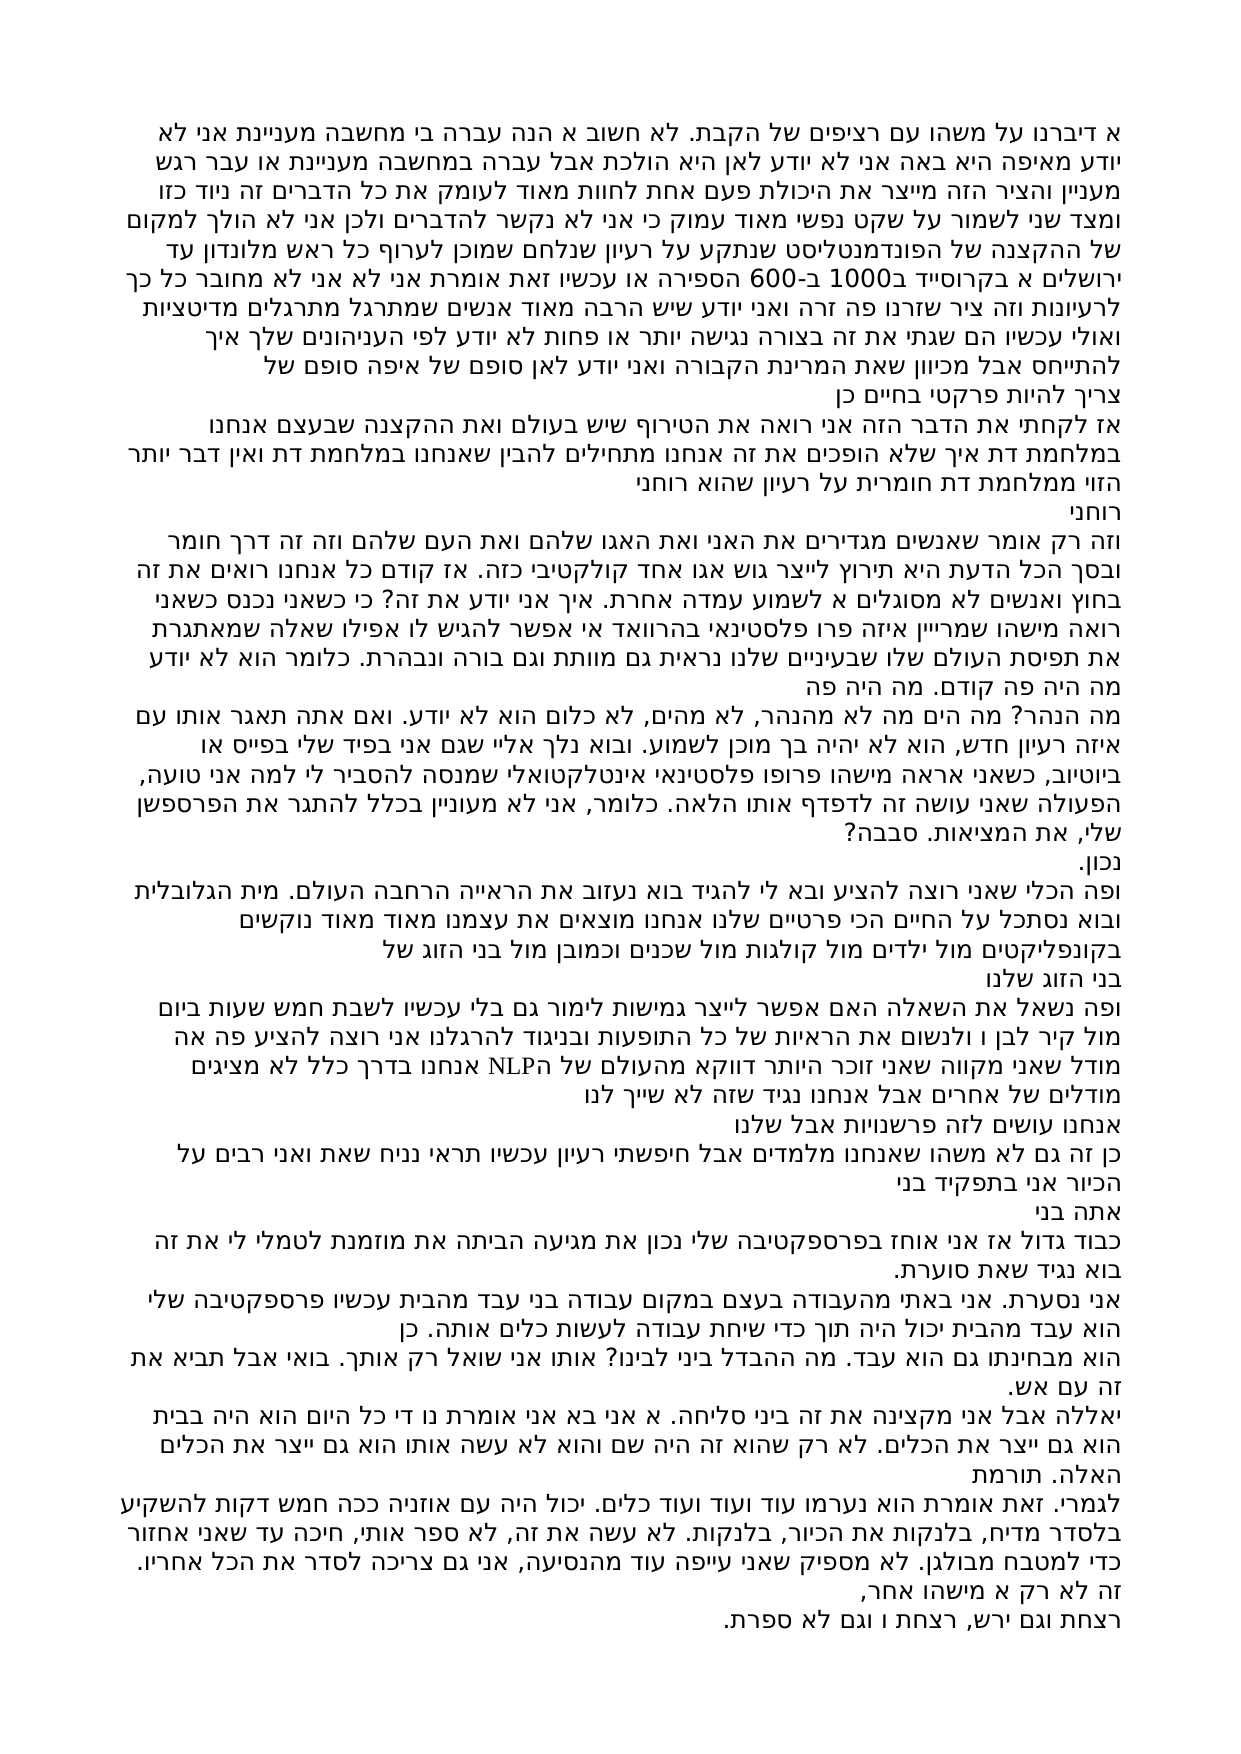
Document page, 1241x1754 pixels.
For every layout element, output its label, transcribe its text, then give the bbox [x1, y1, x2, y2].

text ופה נשאל את השאלה האם אפשר לייצר גמישות לימור גם בלי עכשיו לשבת חמש שעות ביום מול קיר לבן ו ולנשום את הראיות של כל התופעות ובניגוד להרגלנו אני רוצה להציע פה אה מודל שאני מקווה שאני זוכר היותר דווקא מהעולם של הNLP אנחנו בדרך כלל לא מציגים מודלים של אחרים אבל אנחנו נגיד שזה לא שייך לנו [118, 993, 1122, 1110]
text אנחנו עושים לזה פרשנויות אבל שלנו [118, 1110, 1122, 1139]
text א דיברנו על משהו עם רציפים של הקבת. לא חשוב א הנה עברה בי מחשבה מעניינת אני לא יודע מאיפה היא באה אני לא יודע לאן היא הולכת אבל עברה במחשבה מעניינת או עבר רגש מעניין והציר הזה מייצר את היכולת פעם אחת לחוות מאוד לעומק את כל הדברים זה ניוד כזו ומצד שני לשמור על שקט נפשי מאוד עמוק כי אני לא נקשר להדברים ולכן אני לא הולך למקום של ההקצנה של הפונדמנטליסט שנתקע על רעיון שנלחם שמוכן לערוף כל ראש מלונדון עד ירושלים א בקרוסייד ב1000 ב-600 הספירה או עכשיו זאת אומרת אני לא אני לא מחובר כל כך לרעיונות וזה ציר שזרנו פה זרה ואני יודע שיש הרבה מאוד אנשים שמתרגל מתרגלים מדיטציות ואולי עכשיו הם שגתי את זה בצורה נגישה יותר או פחות לא יודע לפי העניהונים שלך איך להתייחס אבל מכיוון שאת המרינת הקבורה ואני יודע לאן סופם של איפה סופם של [118, 118, 1122, 381]
text אני נסערת. אני באתי מהעבודה בעצם במקום עבודה בני עבד מהבית עכשיו פרספקטיבה שלי הוא עבד מהבית יכול היה תוך כדי שיחת עבודה לעשות כלים אותה. כן [118, 1285, 1122, 1343]
text בני הזוג שלנו [118, 964, 1122, 993]
text יאללה אבל אני מקצינה את זה ביני סליחה. א אני בא אני אומרת נו די כל היום הוא היה בבית הוא גם ייצר את הכלים. לא רק שהוא זה היה שם והוא לא עשה אותו הוא גם ייצר את הכלים האלה. תורמת [118, 1402, 1122, 1489]
text כבוד גדול אז אני אוחז בפרספקטיבה שלי נכון את מגיעה הביתה את מוזמנת לטמלי לי את זה בוא נגיד שאת סוערת. [118, 1227, 1122, 1285]
text הוא מבחינתו גם הוא עבד. מה ההבדל ביני לבינו? אותו אני שואל רק אותך. בואי אבל תביא את זה עם אש. [118, 1343, 1122, 1402]
text לגמרי. זאת אומרת הוא נערמו עוד ועוד ועוד כלים. יכול היה עם אוזניה ככה חמש דקות להשקיע בלסדר מדיח, בלנקות את הכיור, בלנקות. לא עשה את זה, לא ספר אותי, חיכה עד שאני אחזור כדי למטבח מבולגן. לא מספיק שאני עייפה עוד מהנסיעה, אני גם צריכה לסדר את הכל אחריו. זה לא רק א מישהו אחר, [118, 1489, 1122, 1606]
text וזה רק אומר שאנשים מגדירים את האני ואת האגו שלהם ואת העם שלהם וזה זה דרך חומר ובסך הכל הדעת היא תירוץ לייצר גוש אגו אחד קולקטיבי כזה. אז קודם כל אנחנו רואים את זה בחוץ ואנשים לא מסוגלים א לשמוע עמדה אחרת. איך אני יודע את זה? כי כשאני נכנס כשאני רואה מישהו שמרייין איזה פרו פלסטינאי בהרוואד אי אפשר להגיש לו אפילו שאלה שמאתגרת את תפיסת העולם שלו שבעיניים שלנו נראית גם מוותת וגם בורה ונבהרת. כלומר הוא לא יודע מה היה פה קודם. מה היה פה [118, 526, 1122, 701]
text אז לקחתי את הדבר הזה אני רואה את הטירוף שיש בעולם ואת ההקצנה שבעצם אנחנו במלחמת דת איך שלא הופכים את זה אנחנו מתחילים להבין שאנחנו במלחמת דת ואין דבר יותר הזוי ממלחמת דת חומרית על רעיון שהוא רוחני [118, 410, 1122, 497]
text ופה הכלי שאני רוצה להציע ובא לי להגיד בוא נעזוב את הראייה הרחבה העולם. מית הגלובלית ובוא נסתכל על החיים הכי פרטיים שלנו אנחנו מוצאים את עצמנו מאוד מאוד נוקשים בקונפליקטים מול ילדים מול קולגות מול שכנים וכמובן מול בני הזוג של [118, 876, 1122, 964]
text נכון. [118, 847, 1122, 876]
text אתה בני [118, 1197, 1122, 1227]
text מה הנהר? מה הים מה לא מהנהר, לא מהים, לא כלום הוא לא יודע. ואם אתה תאגר אותו עם איזה רעיון חדש, הוא לא יהיה בך מוכן לשמוע. ובוא נלך אליי שגם אני בפיד שלי בפייס או ביוטיוב, כשאני אראה מישהו פרופו פלסטינאי אינטלקטואלי שמנסה להסביר לי למה אני טועה, הפעולה שאני עושה זה לדפדף אותו הלאה. כלומר, אני לא מעוניין בכלל להתגר את הפרספשן שלי, את המציאות. סבבה? [118, 701, 1122, 847]
text כן זה גם לא משהו שאנחנו מלמדים אבל חיפשתי רעיון עכשיו תראי נניח שאת ואני רבים על הכיור אני בתפקיד בני [118, 1139, 1122, 1197]
text צריך להיות פרקטי בחיים כן [118, 381, 1122, 410]
text רצחת וגם ירש, רצחת ו וגם לא ספרת. [118, 1606, 1122, 1635]
text רוחני [118, 497, 1122, 526]
